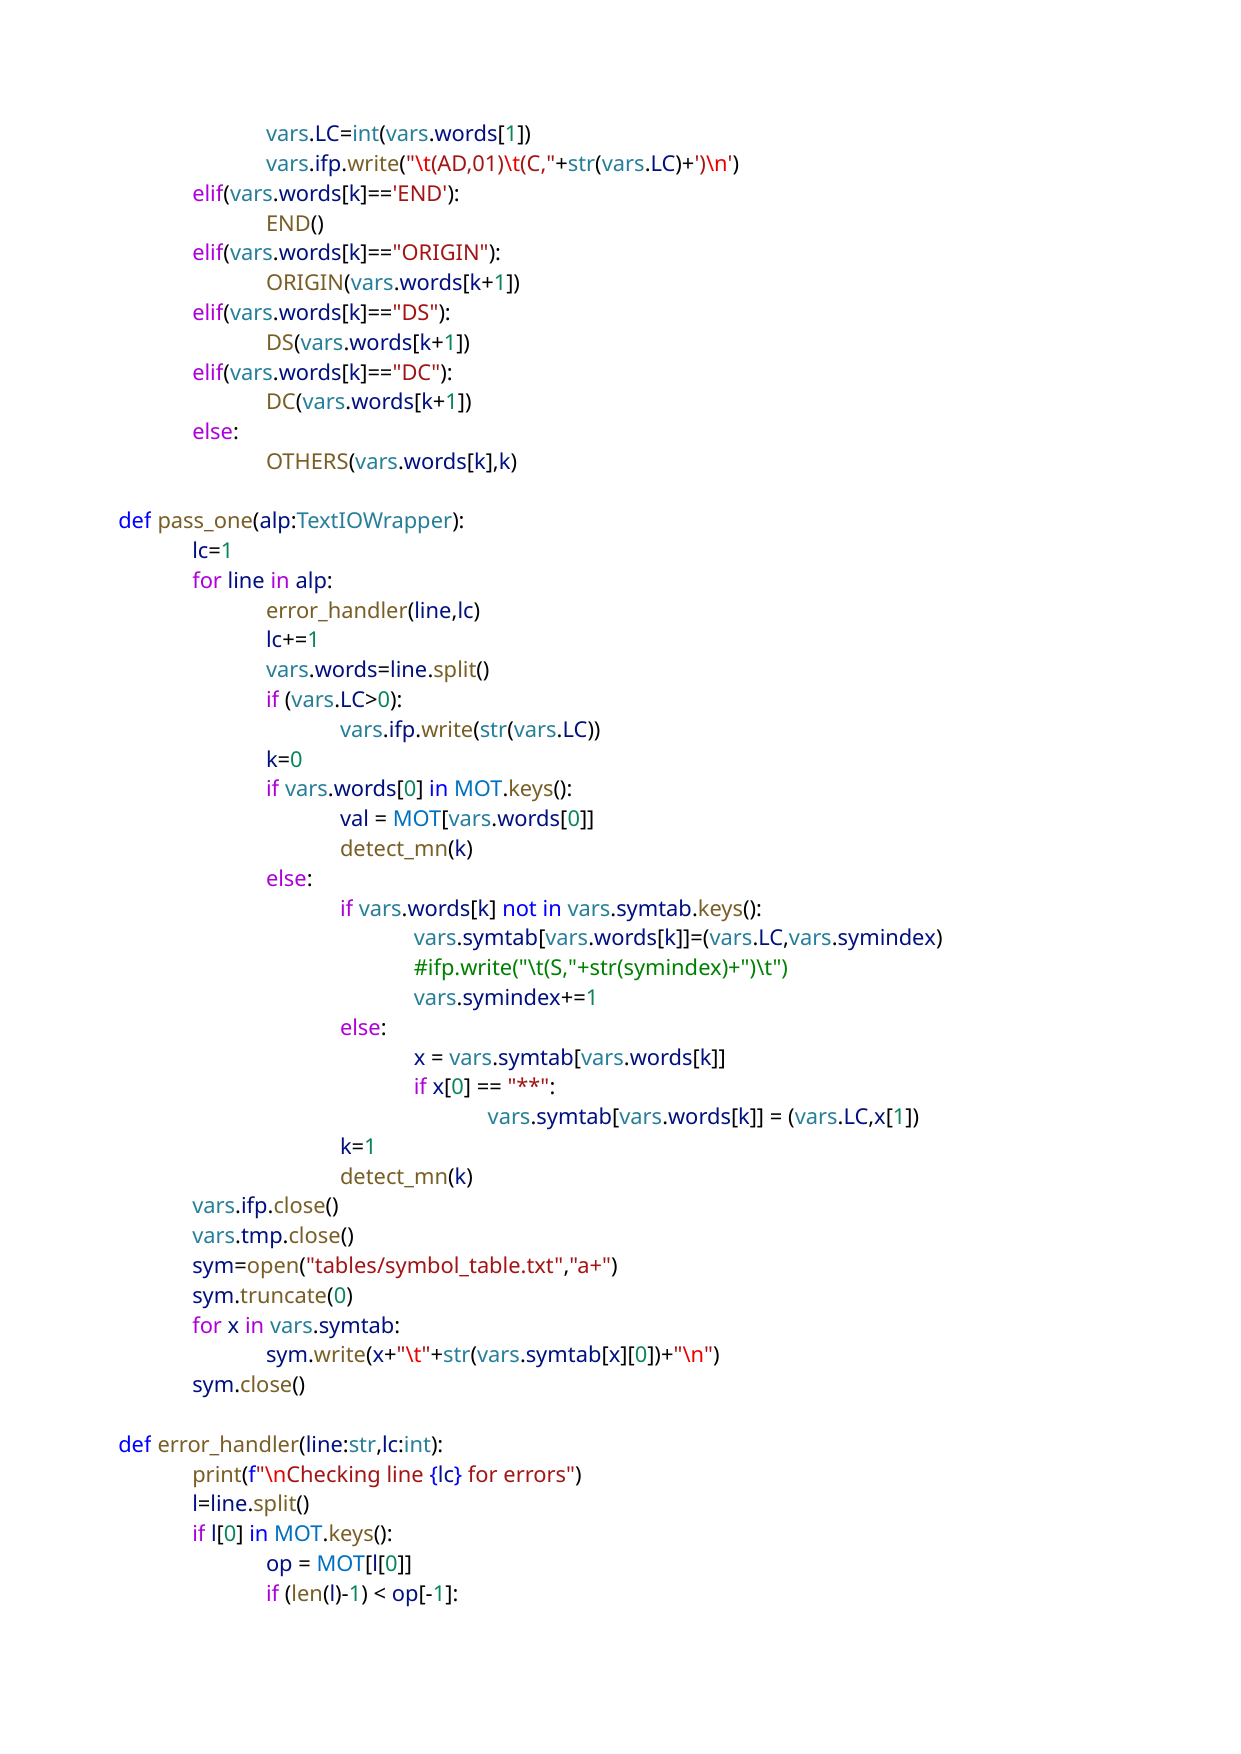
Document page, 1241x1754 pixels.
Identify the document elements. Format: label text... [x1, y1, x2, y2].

text elif(vars.words[k]=='END'): [118, 178, 1122, 207]
text lc=1 [118, 535, 1122, 565]
text elif(vars.words[k]=="DC"): [118, 356, 1122, 386]
text def pass_one(alp:TextIOWrapper): [118, 505, 1122, 535]
text vars.LC=int(vars.words[1]) [118, 118, 1122, 148]
text else: [118, 416, 1122, 446]
text sym.truncate(0) [118, 1280, 1122, 1310]
text vars.ifp.write("\t(AD,01)\t(C,"+str(vars.LC)+')\n') [118, 148, 1122, 178]
text OTHERS(vars.words[k],k) [118, 446, 1122, 476]
text if vars.words[0] in MOT.keys(): [118, 773, 1122, 803]
text error_handler(line,lc) [118, 595, 1122, 624]
text vars.tmp.close() [118, 1220, 1122, 1250]
text x = vars.symtab[vars.words[k]] [118, 1042, 1122, 1071]
text if (len(l)-1) < op[-1]: [118, 1578, 1122, 1608]
text DS(vars.words[k+1]) [118, 327, 1122, 356]
text vars.symtab[vars.words[k]]=(vars.LC,vars.symindex) [118, 922, 1122, 952]
text l=line.split() [118, 1488, 1122, 1518]
text detect_mn(k) [118, 1161, 1122, 1191]
text DC(vars.words[k+1]) [118, 386, 1122, 416]
text if l[0] in MOT.keys(): [118, 1518, 1122, 1548]
text detect_mn(k) [118, 833, 1122, 863]
text sym.close() [118, 1369, 1122, 1399]
text vars.words=line.split() [118, 654, 1122, 684]
text vars.symtab[vars.words[k]] = (vars.LC,x[1]) [118, 1101, 1122, 1131]
text ORIGIN(vars.words[k+1]) [118, 267, 1122, 297]
text val = MOT[vars.words[0]] [118, 803, 1122, 833]
text if vars.words[k] not in vars.symtab.keys(): [118, 893, 1122, 922]
text elif(vars.words[k]=="ORIGIN"): [118, 237, 1122, 267]
text for x in vars.symtab: [118, 1310, 1122, 1339]
text END() [118, 207, 1122, 237]
text def error_handler(line:str,lc:int): [118, 1429, 1122, 1459]
text op = MOT[l[0]] [118, 1548, 1122, 1578]
text for line in alp: [118, 565, 1122, 595]
text if (vars.LC>0): [118, 684, 1122, 714]
text #ifp.write("\t(S,"+str(symindex)+")\t") [118, 952, 1122, 982]
text else: [118, 1012, 1122, 1042]
text else: [118, 863, 1122, 893]
text lc+=1 [118, 624, 1122, 654]
text elif(vars.words[k]=="DS"): [118, 297, 1122, 327]
text sym.write(x+"\t"+str(vars.symtab[x][0])+"\n") [118, 1339, 1122, 1369]
text k=0 [118, 744, 1122, 773]
text vars.ifp.write(str(vars.LC)) [118, 714, 1122, 744]
text k=1 [118, 1131, 1122, 1161]
text if x[0] == "**": [118, 1071, 1122, 1101]
text print(f"\nChecking line {lc} for errors") [118, 1459, 1122, 1488]
text vars.symindex+=1 [118, 982, 1122, 1012]
text vars.ifp.close() [118, 1191, 1122, 1220]
text sym=open("tables/symbol_table.txt","a+") [118, 1250, 1122, 1280]
